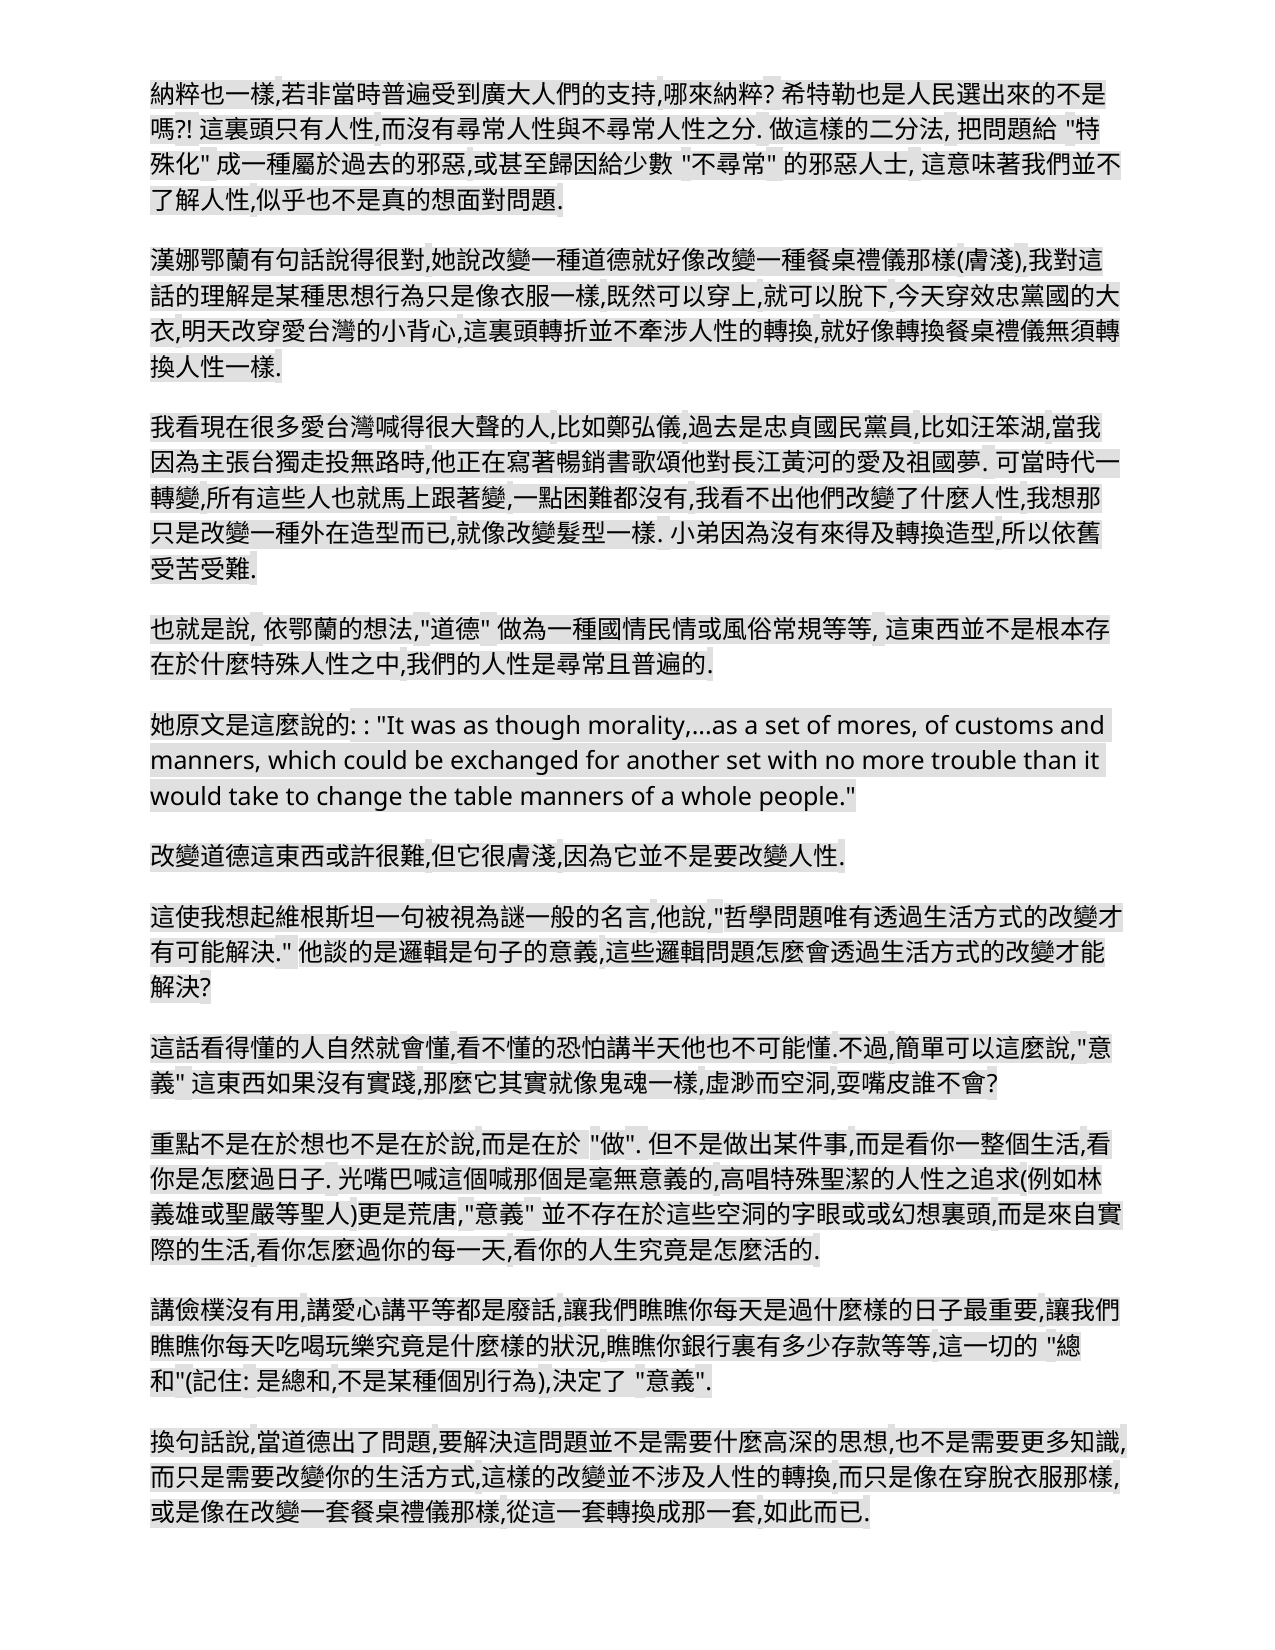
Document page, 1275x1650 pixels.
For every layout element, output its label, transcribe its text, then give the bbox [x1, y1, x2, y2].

text 重點不是在於想也不是在於說,而是在於 "做". 但不是做出某件事,而是看你一整個生活,看你是怎麼過日子. 光嘴巴喊這個喊那個是毫無意義的,高唱特殊聖潔的人性之追求(例如林義雄或聖嚴等聖人)更是荒唐,"意義" 並不存在於這些空洞的字眼或或幻想裏頭,而是來自實際的生活,看你怎麼過你的每一天,看你的人生究竟是怎麼活的. [150, 1125, 1125, 1267]
text 也就是說, 依鄂蘭的想法,"道德" 做為一種國情民情或風俗常規等等, 這東西並不是根本存在於什麼特殊人性之中,我們的人性是尋常且普遍的. [150, 610, 1125, 681]
text 這話看得懂的人自然就會懂,看不懂的恐怕講半天他也不可能懂.不過,簡單可以這麼說,"意義" 這東西如果沒有實踐,那麼它其實就像鬼魂一樣,虛渺而空洞,耍嘴皮誰不會? [150, 1029, 1125, 1100]
text 納粹也一樣,若非當時普遍受到廣大人們的支持,哪來納粹? 希特勒也是人民選出來的不是嗎?! 這裏頭只有人性,而沒有尋常人性與不尋常人性之分. 做這樣的二分法, 把問題給 "特殊化" 成一種屬於過去的邪惡,或甚至歸因給少數 "不尋常" 的邪惡人士, 這意味著我們並不了解人性,似乎也不是真的想面對問題. [150, 75, 1125, 217]
text 漢娜鄂蘭有句話說得很對,她說改變一種道德就好像改變一種餐桌禮儀那樣(膚淺),我對這話的理解是某種思想行為只是像衣服一樣,既然可以穿上,就可以脫下,今天穿效忠黨國的大衣,明天改穿愛台灣的小背心,這裏頭轉折並不牽涉人性的轉換,就好像轉換餐桌禮儀無須轉換人性一樣. [150, 242, 1125, 383]
text 改變道德這東西或許很難,但它很膚淺,因為它並不是要改變人性. [150, 837, 1125, 873]
text 這使我想起維根斯坦一句被視為謎一般的名言,他說,"哲學問題唯有透過生活方式的改變才有可能解決." 他談的是邏輯是句子的意義,這些邏輯問題怎麼會透過生活方式的改變才能解決? [150, 898, 1125, 1004]
text 她原文是這麼說的: : "It was as though morality,...as a set of mores, of customs and manners, which could be exchanged for another set with no more trouble than it would take to change the table manners of a whole people." [150, 706, 1125, 812]
text 講儉樸沒有用,講愛心講平等都是廢話,讓我們瞧瞧你每天是過什麼樣的日子最重要,讓我們瞧瞧你每天吃喝玩樂究竟是什麼樣的狀況,瞧瞧你銀行裏有多少存款等等,這一切的 "總和"(記住: 是總和,不是某種個別行為),決定了 "意義". [150, 1292, 1125, 1398]
text 換句話說,當道德出了問題,要解決這問題並不是需要什麼高深的思想,也不是需要更多知識,而只是需要改變你的生活方式,這樣的改變並不涉及人性的轉換,而只是像在穿脫衣服那樣,或是像在改變一套餐桌禮儀那樣,從這一套轉換成那一套,如此而已. [150, 1423, 1125, 1529]
text 我看現在很多愛台灣喊得很大聲的人,比如鄭弘儀,過去是忠貞國民黨員,比如汪笨湖,當我因為主張台獨走投無路時,他正在寫著暢銷書歌頌他對長江黃河的愛及祖國夢. 可當時代一轉變,所有這些人也就馬上跟著變,一點困難都沒有,我看不出他們改變了什麼人性,我想那只是改變一種外在造型而已,就像改變髮型一樣. 小弟因為沒有來得及轉換造型,所以依舊受苦受難. [150, 408, 1125, 585]
